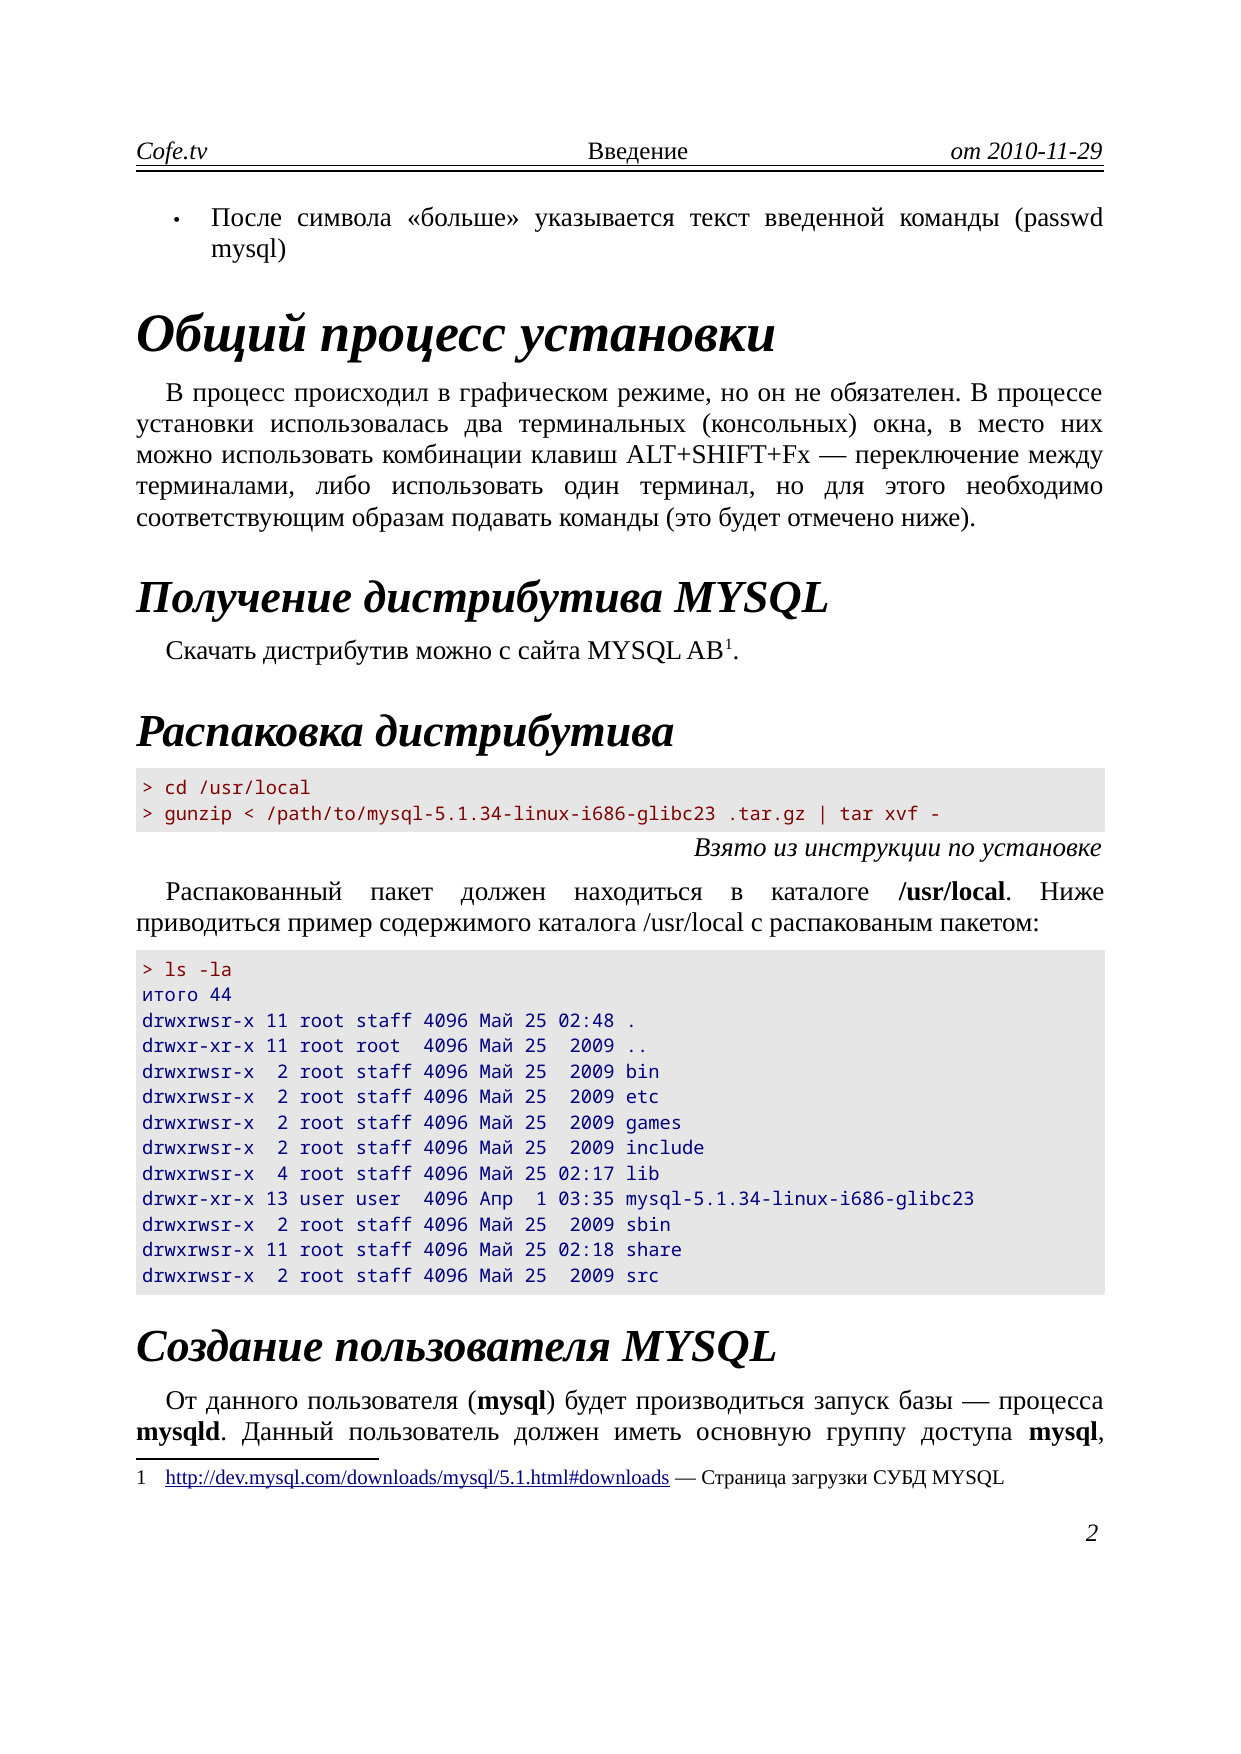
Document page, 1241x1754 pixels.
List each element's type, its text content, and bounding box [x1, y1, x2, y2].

text http://dev.mysql.com/downloads/mysql/5.1.html#downloads — Страница загрузки СУБД MYSQL [136, 1465, 1104, 1489]
list После символа «больше» указывается текст введенной команды (passwd mysql) [173, 201, 1104, 264]
text Распакованный пакет должен находиться в каталоге /usr/local. Ниже приводиться пример содержимого каталога /usr/local с распакованым пакетом: [136, 875, 1104, 937]
text drwxrwsr-x 2 root staff 4096 Май 25 2009 bin [137, 1052, 1104, 1077]
text drwxrwsr-x 11 root staff 4096 Май 25 02:48 . [137, 1001, 1104, 1026]
text > gunzip < /path/to/mysql-5.1.34-linux-i686-glibc23 .tar.gz | tar xvf - [137, 794, 1104, 831]
text drwxrwsr-x 11 root staff 4096 Май 25 02:18 share [137, 1231, 1104, 1256]
text drwxrwsr-x 2 root staff 4096 Май 25 2009 src [137, 1256, 1104, 1294]
subtitle Общий процесс установки [136, 301, 1104, 363]
text Взято из инструкции по установке [372, 832, 1104, 863]
text drwxrwsr-x 2 root staff 4096 Май 25 2009 games [137, 1103, 1104, 1128]
text > ls -la [137, 951, 1104, 975]
text drwxr-xr-x 13 user user 4096 Апр 1 03:35 mysql-5.1.34-linux-i686-glibc23 [137, 1179, 1104, 1205]
text drwxrwsr-x 4 root staff 4096 Май 25 02:17 lib [137, 1154, 1104, 1179]
text В процесс происходил в графическом режиме, но он не обязателен. В процессе установки использовалась два терминальных (консольных) окна, в место них можно использовать комбинации клавиш ALT+SHIFT+Fx — переключение между терминалами, либо использовать один терминал, но для этого необходимо соответствующим образам подавать команды (это будет отмечено ниже). [136, 376, 1104, 532]
text drwxrwsr-x 2 root staff 4096 Май 25 2009 sbin [137, 1205, 1104, 1231]
text drwxrwsr-x 2 root staff 4096 Май 25 2009 etc [137, 1077, 1104, 1103]
text drwxr-xr-x 11 root root 4096 Май 25 2009 .. [137, 1026, 1104, 1052]
subtitle Распаковка дистрибутива [136, 703, 1104, 756]
text Скачать дистрибутив можно с сайта MYSQL AB. [136, 634, 1104, 666]
text итого 44 [137, 975, 1104, 1001]
subtitle Создание пользователя MYSQL [136, 1319, 1104, 1371]
text От данного пользователя (mysql) будет производиться запуск базы — процесса mysqld. Данный пользователь должен иметь основную группу доступа mysql, [136, 1384, 1104, 1446]
text > cd /usr/local [137, 769, 1104, 794]
subtitle Получение дистрибутива MYSQL [136, 569, 1104, 622]
text drwxrwsr-x 2 root staff 4096 Май 25 2009 include [137, 1128, 1104, 1154]
